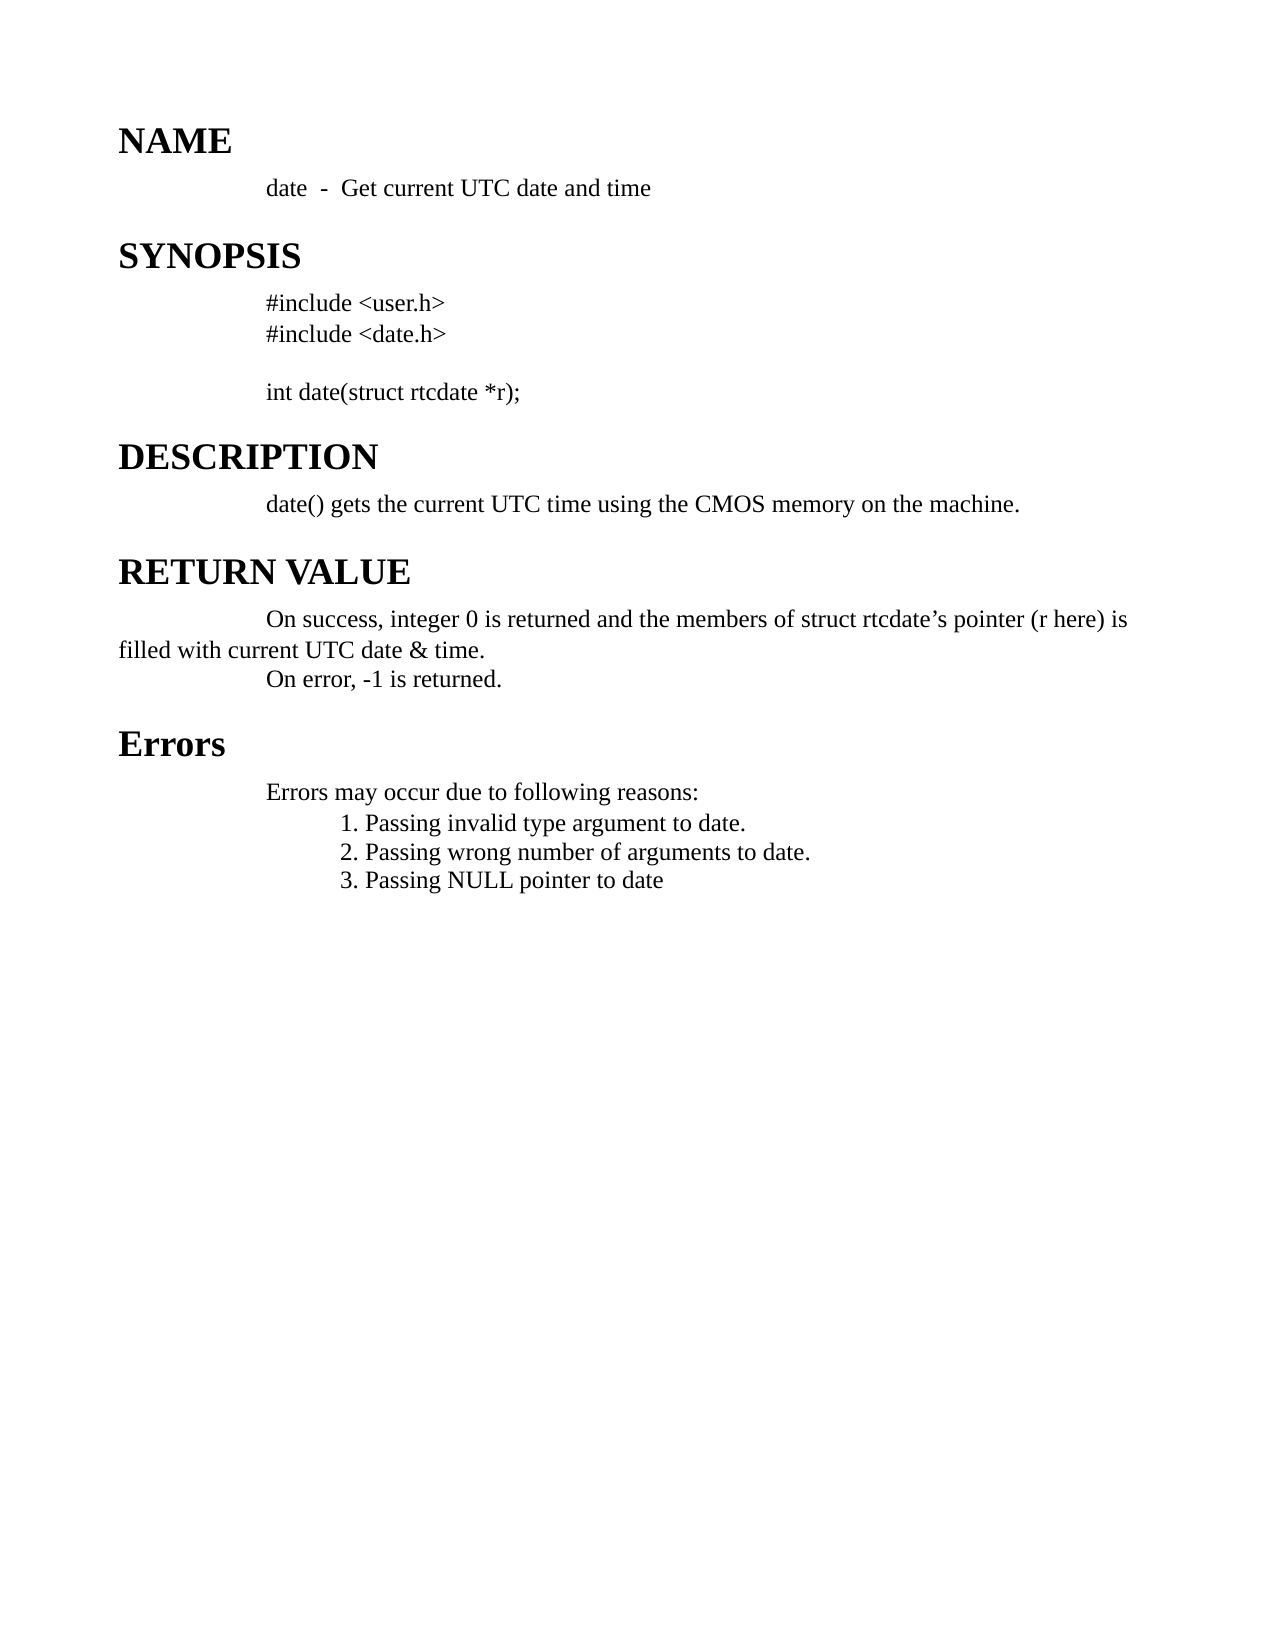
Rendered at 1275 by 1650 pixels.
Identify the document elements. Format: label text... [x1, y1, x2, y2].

text Errors [118, 722, 1157, 765]
text NAME [118, 118, 1157, 161]
text #include <user.h> [118, 276, 1157, 319]
text #include <date.h> [118, 319, 1157, 348]
text 3. Passing NULL pointer to date [118, 866, 1157, 894]
text date() gets the current UTC time using the CMOS memory on the machine. [118, 477, 1157, 521]
text On success, integer 0 is returned and the members of struct rtcdate’s pointer (r here) is filled with current UTC date & time. [118, 592, 1157, 664]
text RETURN VALUE [118, 549, 1157, 592]
text SYNOPSIS [118, 233, 1157, 276]
text 2. Passing wrong number of arguments to date. [118, 837, 1157, 866]
text date - Get current UTC date and time [118, 161, 1157, 204]
text 1. Passing invalid type argument to date. [118, 808, 1157, 837]
text int date(struct rtcdate *r); [118, 377, 1157, 406]
text DESCRIPTION [118, 434, 1157, 477]
text Errors may occur due to following reasons: [118, 765, 1157, 808]
text On error, -1 is returned. [118, 664, 1157, 693]
